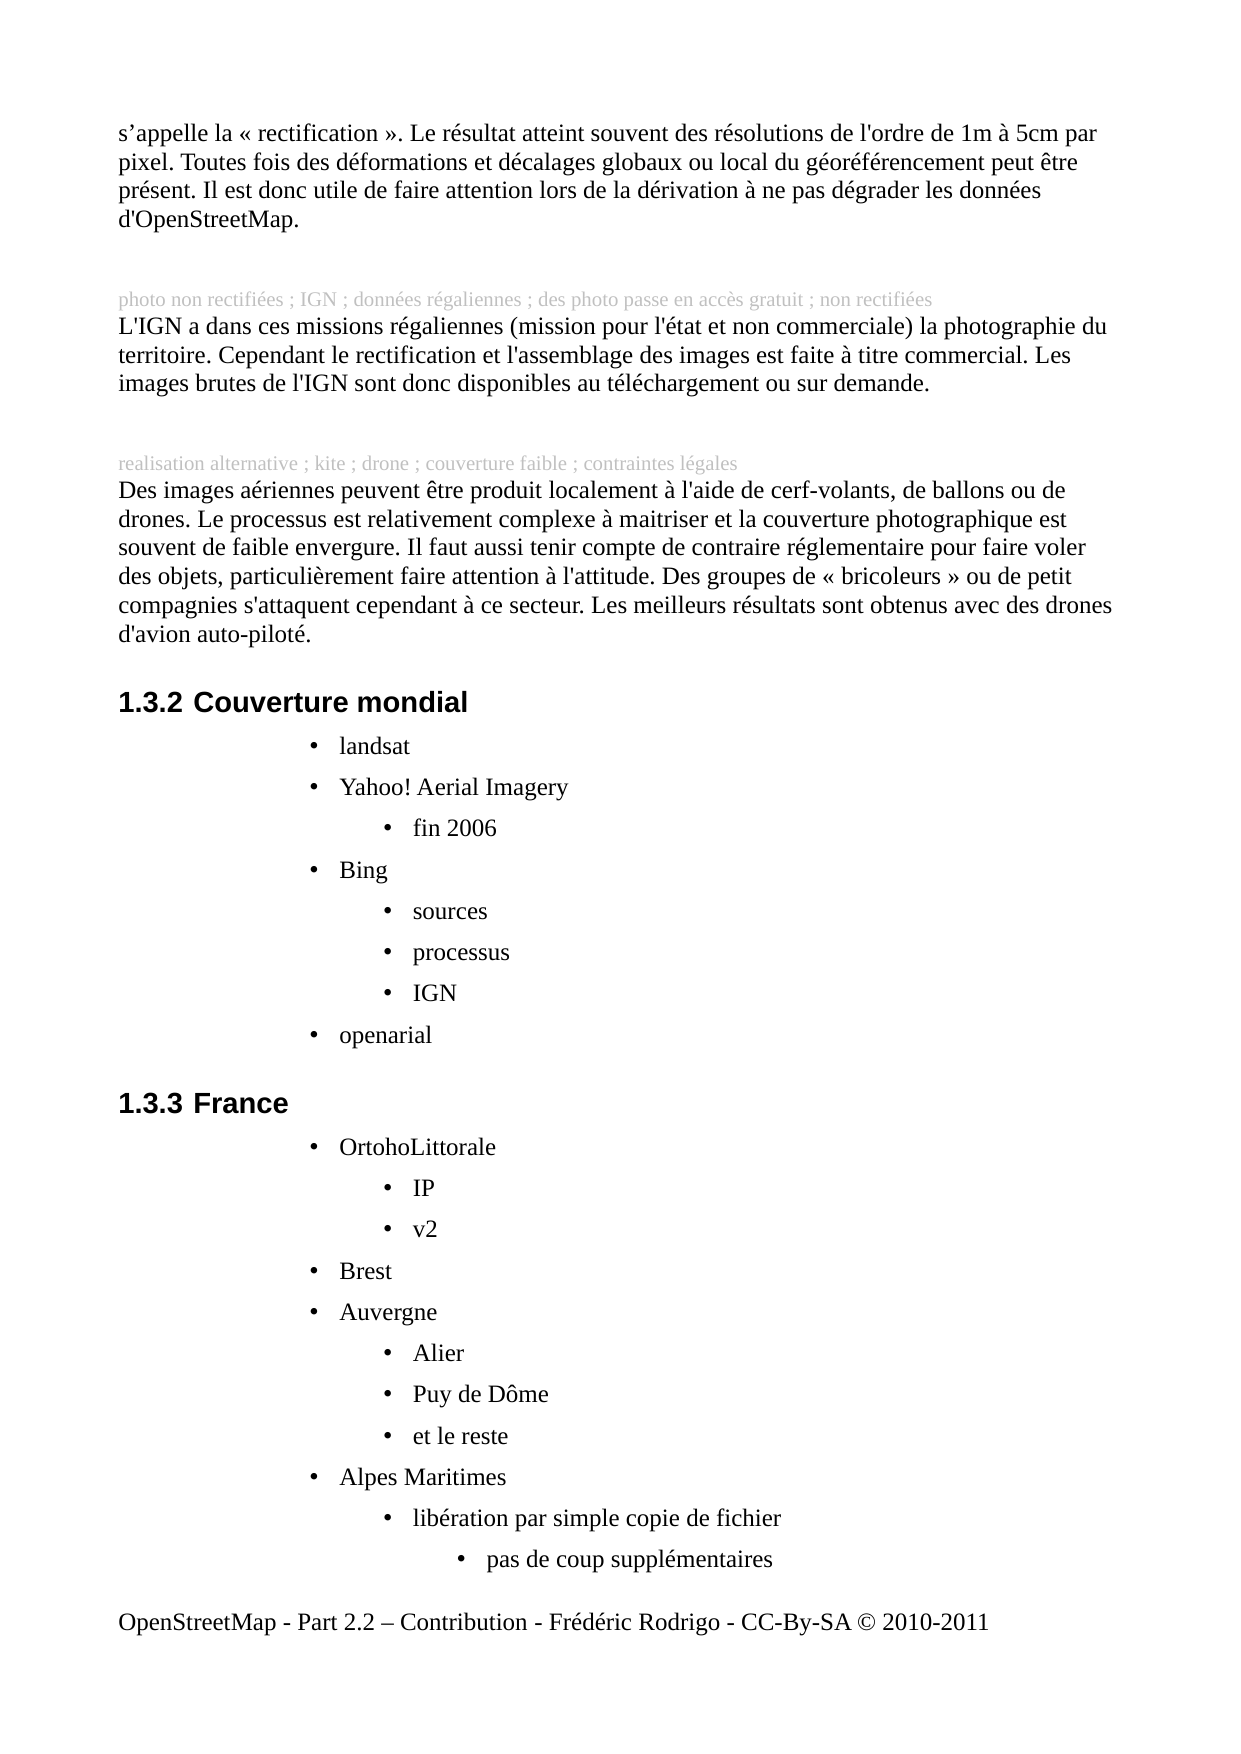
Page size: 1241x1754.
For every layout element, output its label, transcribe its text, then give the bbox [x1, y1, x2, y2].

list Yahoo! Aerial Imagery [309, 772, 1122, 801]
list processus [383, 937, 1122, 966]
text realisation alternative ; kite ; drone ; couverture faible ; contraintes légales [118, 451, 1122, 475]
list IGN [383, 978, 1122, 1007]
list v2 [383, 1214, 1122, 1243]
list IP [383, 1173, 1122, 1202]
list sources [383, 896, 1122, 925]
list Auvergne [309, 1297, 1122, 1326]
list pas de coup supplémentaires [457, 1544, 1122, 1573]
list Brest [309, 1256, 1122, 1284]
text L'IGN a dans ces missions régaliennes (mission pour l'état et non commerciale) la photographie du territoire. Cependant le rectification et l'assemblage des images est faite à titre commercial. Les images brutes de l'IGN sont donc disponibles au téléchargement ou sur demande. [118, 311, 1122, 397]
list landsat [309, 731, 1122, 760]
list fin 2006 [383, 813, 1122, 842]
list openarial [309, 1020, 1122, 1048]
list et le reste [383, 1421, 1122, 1449]
list Puy de Dôme [383, 1379, 1122, 1408]
list Alier [383, 1338, 1122, 1367]
text Des images aériennes peuvent être produit localement à l'aide de cerf-volants, de ballons ou de drones. Le processus est relativement complexe à maitriser et la couverture photographique est souvent de faible envergure. Il faut aussi tenir compte de contraire réglementaire pour faire voler des objets, particulièrement faire attention à l'attitude. Des groupes de « bricoleurs » ou de petit compagnies s'attaquent cependant à ce secteur. Les meilleurs résultats sont obtenus avec des drones d'avion auto-piloté. [118, 475, 1122, 647]
text s’appelle la « rectification ». Le résultat atteint souvent des résolutions de l'ordre de 1m à 5cm par pixel. Toutes fois des déformations et décalages globaux ou local du géoréférencement peut être présent. Il est donc utile de faire attention lors de la dérivation à ne pas dégrader les données d'OpenStreetMap. [118, 118, 1122, 233]
text photo non rectifiées ; IGN ; données régaliennes ; des photo passe en accès gratuit ; non rectifiées [118, 287, 1122, 311]
subtitle France [118, 1086, 1122, 1119]
list OrtohoLittorale [309, 1132, 1122, 1161]
list libération par simple copie de fichier [383, 1503, 1122, 1532]
list Bing [309, 855, 1122, 883]
subtitle Couverture mondial [118, 685, 1122, 718]
list Alpes Maritimes [309, 1462, 1122, 1491]
